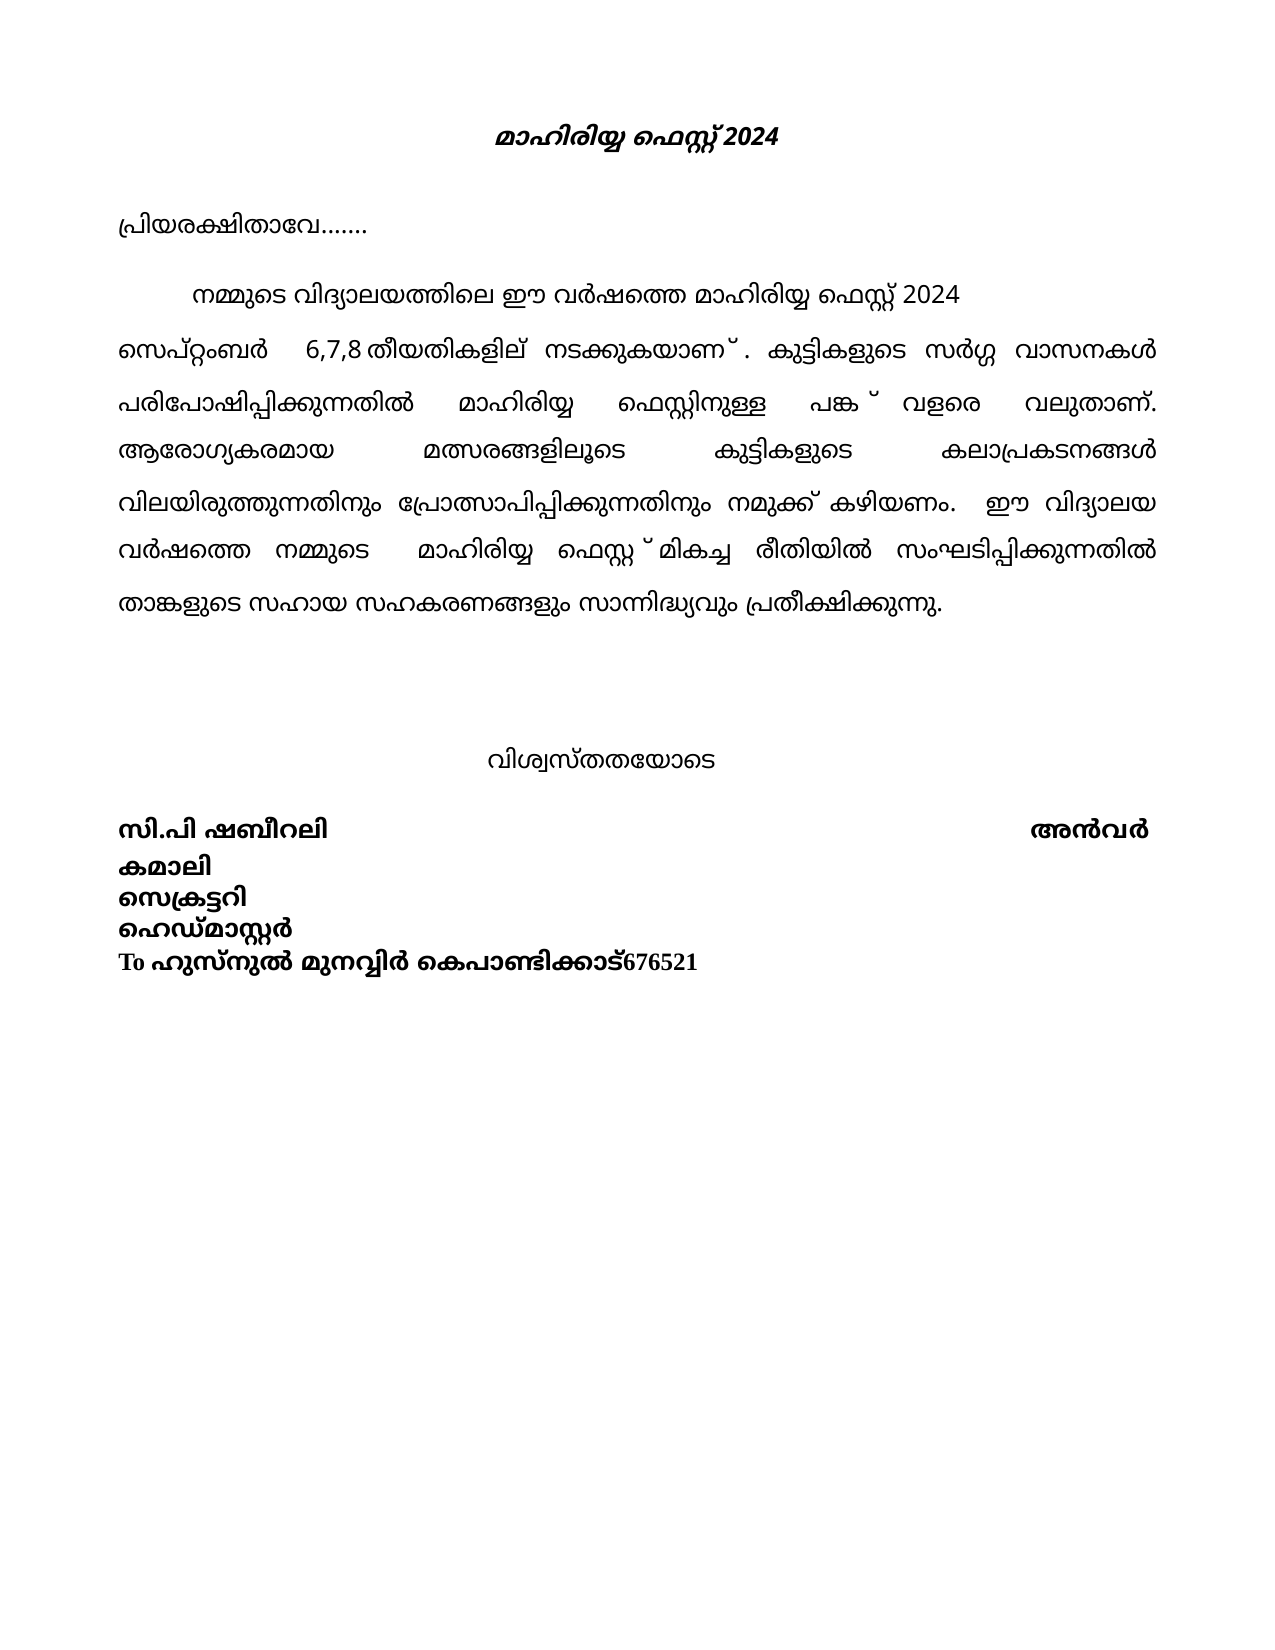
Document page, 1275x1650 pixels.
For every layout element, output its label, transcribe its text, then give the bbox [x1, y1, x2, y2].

text To ഹുസ്നുല്‍ മുനവ്വിര്‍ കെപാണ്ടിക്കാട്676521 [118, 947, 1157, 980]
text വിശ്വസ്തതയോടെ [118, 742, 1157, 778]
text മാഹിരിയ്യ ഫെസ്റ്റ് 2024 [118, 118, 1157, 154]
text ‌‌ [118, 673, 1157, 707]
text സെപ്റ്റംബര്‍ 6,7,8തീയതികളില്‍‍ നടക്കുകയാണ് . കുട്ടികളുടെ സര്‍ഗ്ഗ വാസനകള്‍ പരിപോഷിപ്പിക്കുന്നതില്‍ മാഹിരിയ്യ ഫെസ്റ്റിനുള്ള പങ്ക് വളരെ വലുതാണ്. ആരോഗ്യകരമായ മത്സരങ്ങളിലൂടെ കുട്ടികളുടെ കലാപ്രകടനങ്ങള്‍ വിലയിരുത്തുന്നതിനും പ്രോത്സാപിപ്പിക്കുന്നതിനും നമുക്ക് കഴിയണം. ഈ വിദ്യാലയ വര്‍ഷത്തെ നമ്മുടെ മാഹിരിയ്യ ഫെസ്റ്റ് മികച്ച രീതിയില്‍ സംഘടിപ്പിക്കുന്നതില്‍ താങ്കളുടെ സഹായ സഹകരണങ്ങളും സാന്നിദ്ധ്യവും പ്രതീക്ഷിക്കുന്നു. [118, 332, 1157, 621]
text സി.പി ഷബീറലി‍ അന്‍വ‍‍ര്‍ കമാലി ‍ [118, 812, 1157, 885]
text നമ്മുടെ വിദ്യാലയത്തിലെ ഈ വര്‍ഷത്തെ മാഹിരിയ്യ ഫെസ്റ്റ് 2024 [118, 277, 1157, 313]
text സെക്രട്ടറി ഹെഡ്‌മാസ്റ്റര്‍ [118, 885, 1157, 947]
text പ്രിയരക്ഷിതാവേ....... [118, 207, 1157, 243]
